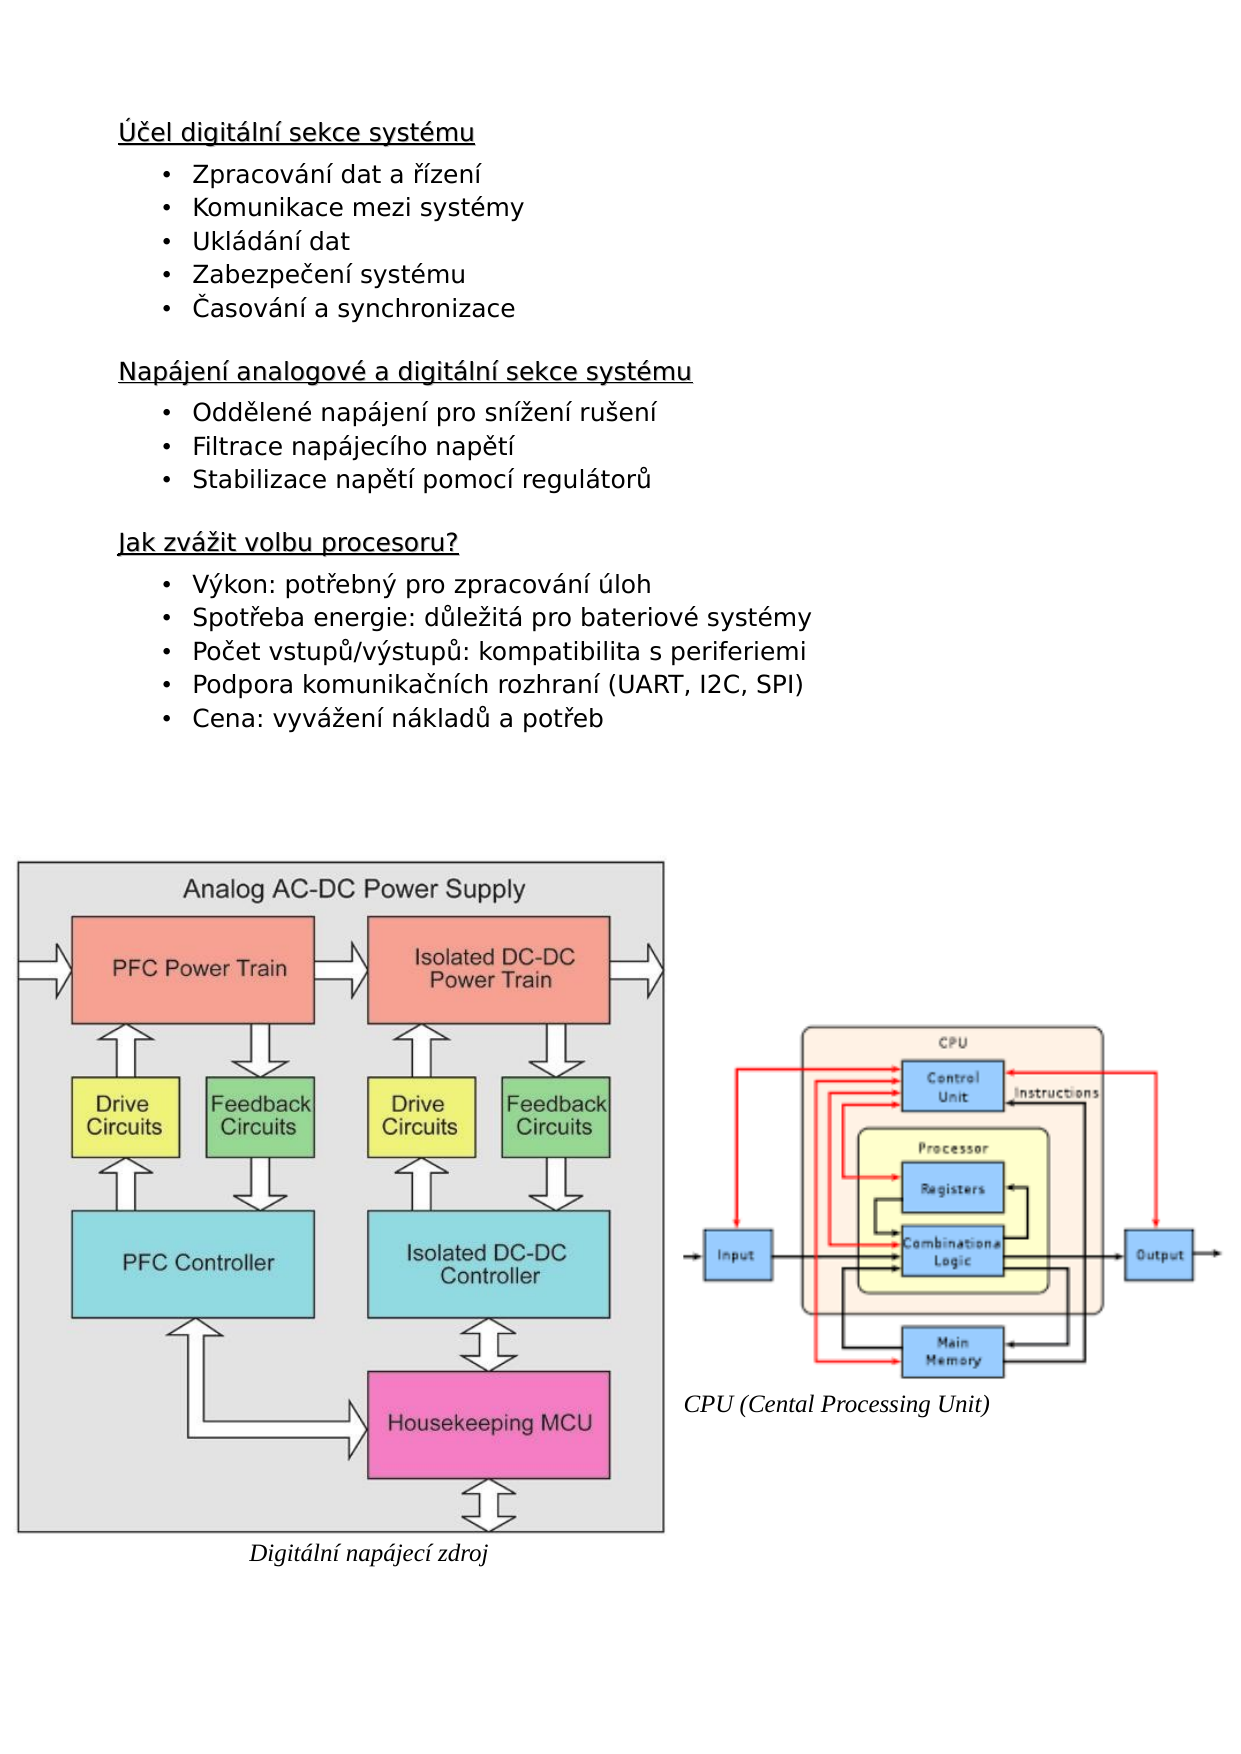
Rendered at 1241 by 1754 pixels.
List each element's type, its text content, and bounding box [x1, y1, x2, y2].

list Výkon: potřebný pro zpracování úloh [162, 570, 1122, 599]
subtitle Napájení analogové a digitální sekce systému [118, 357, 1122, 386]
text CPU (Cental Processing Unit) [683, 1389, 1223, 1418]
list Filtrace napájecího napětí [162, 432, 1122, 461]
list Počet vstupů/výstupů: kompatibilita s periferiemi [162, 637, 1122, 666]
list Komunikace mezi systémy [162, 193, 1122, 222]
text Digitální napájecí zdroj [249, 856, 960, 1567]
list Ukládání dat [162, 227, 1122, 256]
subtitle Účel digitální sekce systému [118, 118, 1122, 147]
picture [12, 855, 668, 1538]
list Podpora komunikačních rozhraní (UART, I2C, SPI) [162, 670, 1122, 699]
list Oddělené napájení pro snížení rušení [162, 398, 1122, 427]
list Cena: vyvážení nákladů a potřeb [162, 704, 1122, 733]
list Zabezpečení systému [162, 260, 1122, 289]
list Spotřeba energie: důležitá pro bateriové systémy [162, 603, 1122, 632]
list Časování a synchronizace [162, 294, 1122, 323]
picture [683, 1019, 1224, 1389]
subtitle Jak zvážit volbu procesoru? [118, 528, 1122, 557]
list Stabilizace napětí pomocí regulátorů [162, 465, 1122, 494]
list Zpracování dat a řízení [162, 160, 1122, 189]
